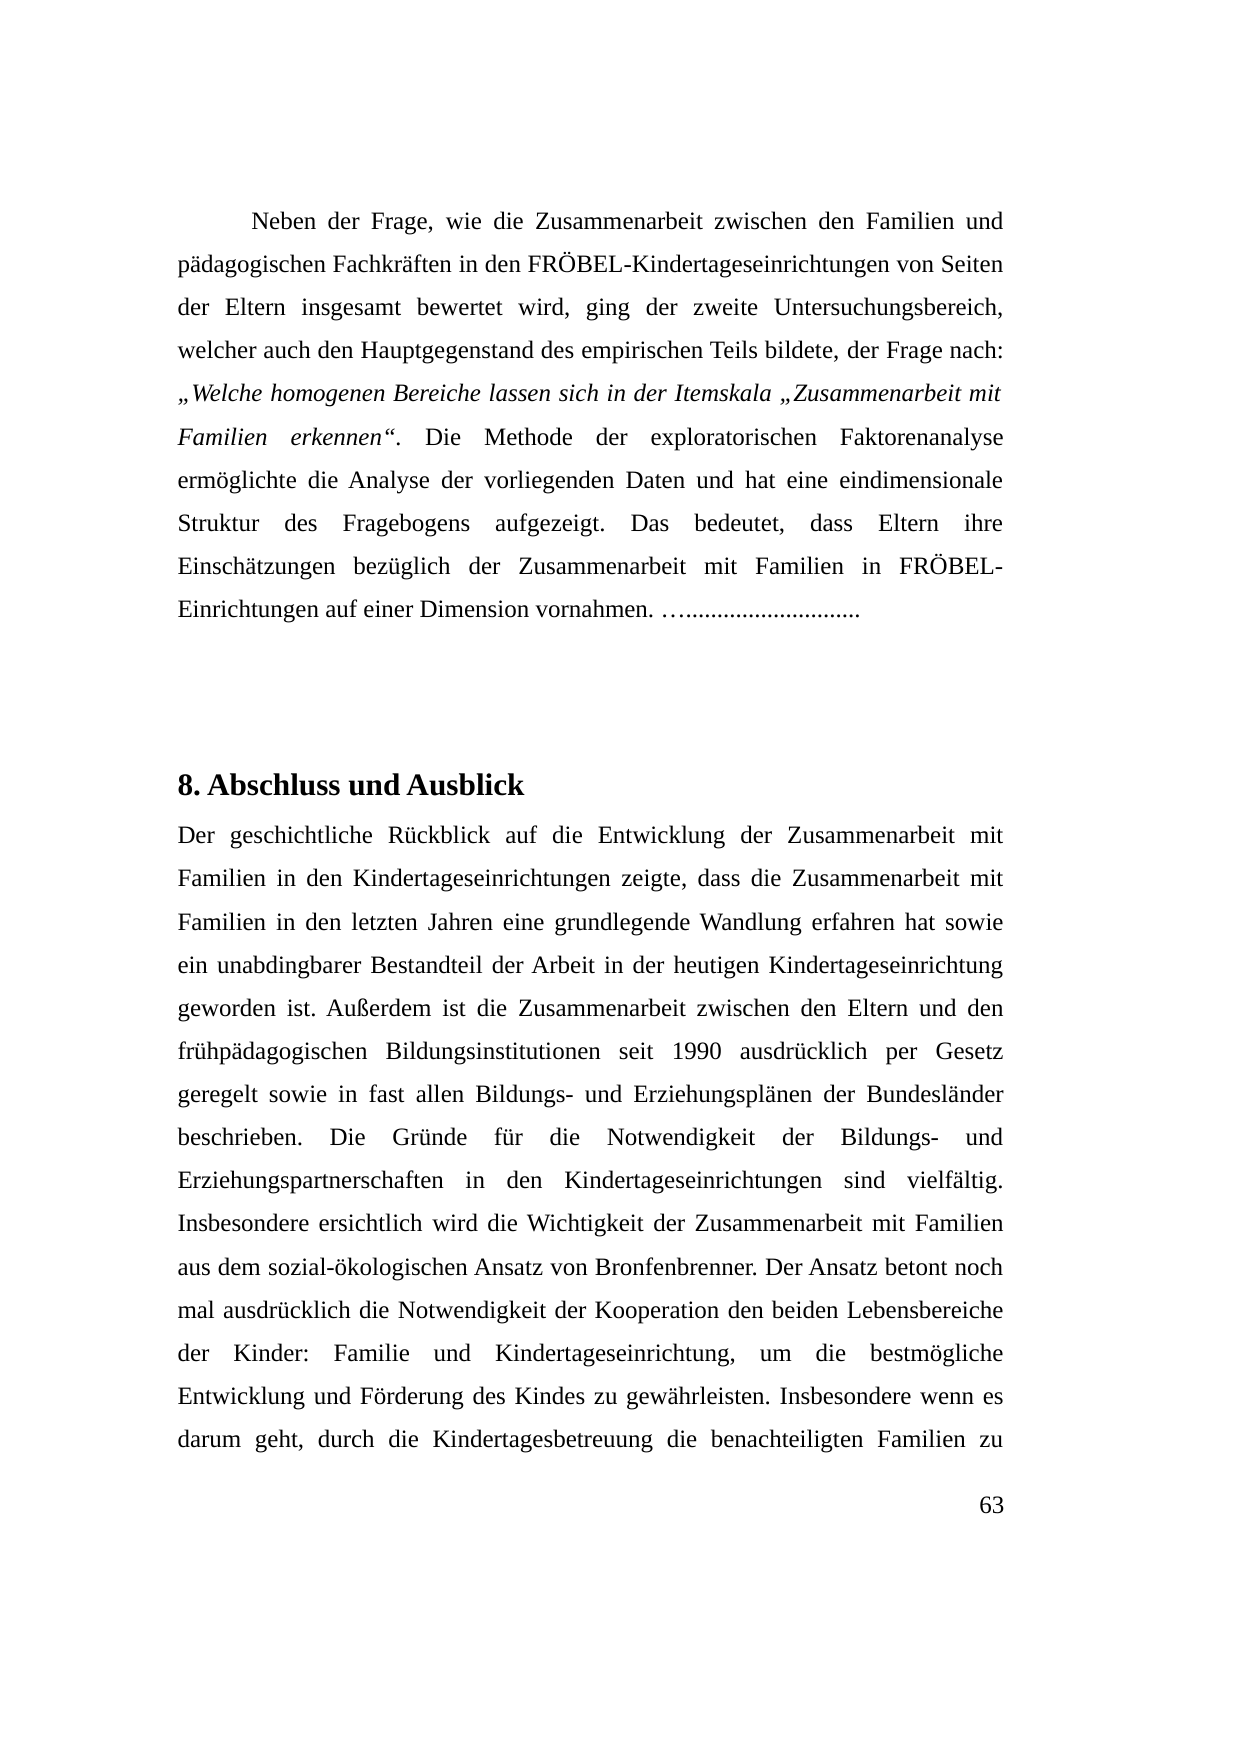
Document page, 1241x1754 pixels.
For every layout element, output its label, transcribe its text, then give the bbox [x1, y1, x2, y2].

text Der geschichtliche Rückblick auf die Entwicklung der Zusammenarbeit mit Familien in den Kindertageseinrichtungen zeigte, dass die Zusammenarbeit mit Familien in den letzten Jahren eine grundlegende Wandlung erfahren hat sowie ein unabdingbarer Bestandteil der Arbeit in der heutigen Kindertageseinrichtung geworden ist. Außerdem ist die Zusammenarbeit zwischen den Eltern und den frühpädagogischen Bildungsinstitutionen seit 1990 ausdrücklich per Gesetz geregelt sowie in fast allen Bildungs- und Erziehungsplänen der Bundesländer beschrieben. Die Gründe für die Notwendigkeit der Bildungs- und Erziehungspartnerschaften in den Kindertageseinrichtungen sind vielfältig. Insbesondere ersichtlich wird die Wichtigkeit der Zusammenarbeit mit Familien aus dem sozial-ökologischen Ansatz von Bronfenbrenner. Der Ansatz betont noch mal ausdrücklich die Notwendigkeit der Kooperation den beiden Lebensbereiche der Kinder: Familie und Kindertageseinrichtung, um die bestmögliche Entwicklung und Förderung des Kindes zu gewährleisten. Insbesondere wenn es darum geht, durch die Kindertagesbetreuung die benachteiligten Familien zu [177, 820, 1004, 1453]
text 8. Abschluss und Ausblick [177, 767, 1004, 802]
text Neben der Frage, wie die Zusammenarbeit zwischen den Familien und pädagogischen Fachkräften in den FRÖBEL-Kindertageseinrichtungen von Seiten der Eltern insgesamt bewertet wird, ging der zweite Untersuchungsbereich, welcher auch den Hauptgegenstand des empirischen Teils bildete, der Frage nach: „Welche homogenen Bereiche lassen sich in der Itemskala „Zusammenarbeit mit Familien erkennen“. Die Methode der exploratorischen Faktorenanalyse ermöglichte die Analyse der vorliegenden Daten und hat eine eindimensionale Struktur des Fragebogens aufgezeigt. Das bedeutet, dass Eltern ihre Einschätzungen bezüglich der Zusammenarbeit mit Familien in FRÖBEL-Einrichtungen auf einer Dimension vornahmen. …............................ [177, 206, 1004, 623]
